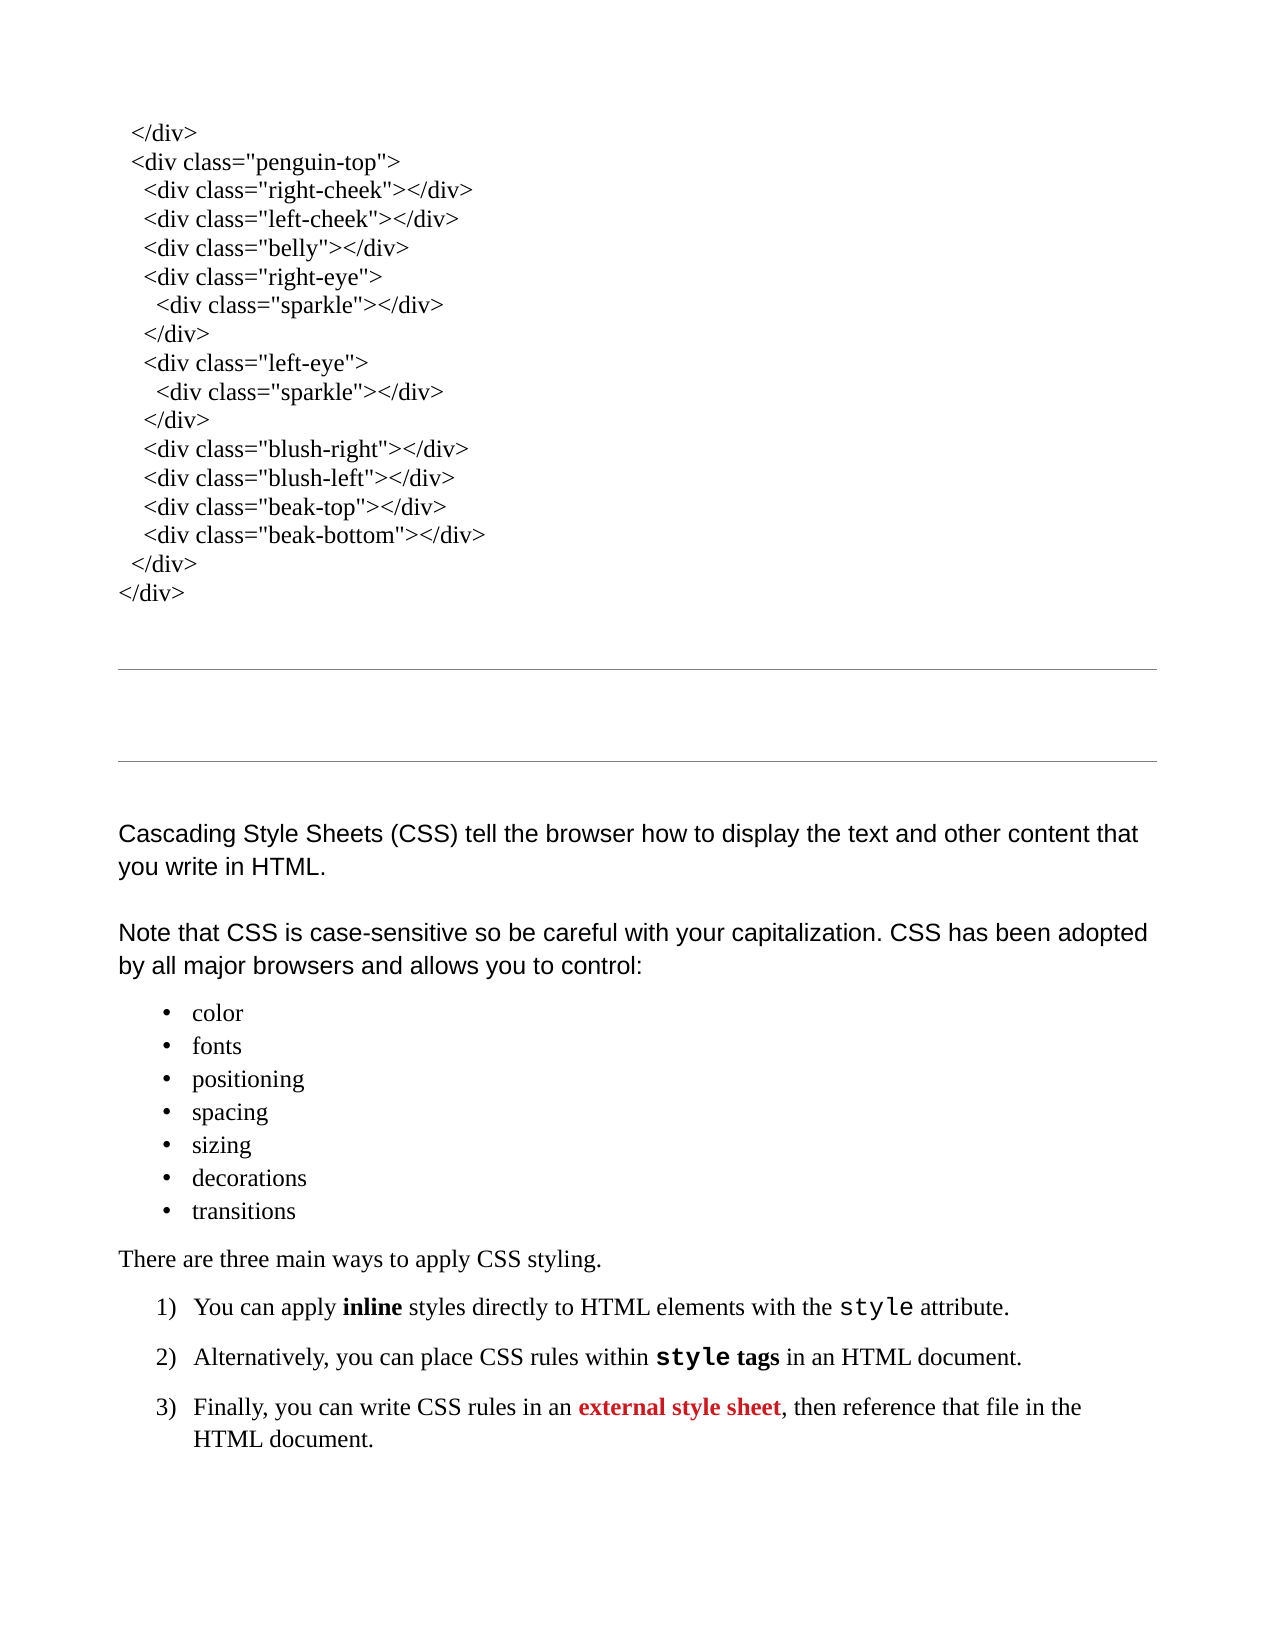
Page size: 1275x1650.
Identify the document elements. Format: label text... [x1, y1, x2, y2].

list transitions [162, 1196, 1157, 1225]
text <div class="left-eye"> [118, 348, 1157, 377]
list fonts [162, 1031, 1157, 1060]
text <div class="blush-right"></div> [118, 434, 1157, 463]
text </div> [118, 118, 1157, 147]
text <div class="beak-top"></div> [118, 492, 1157, 521]
text <div class="right-eye"> [118, 262, 1157, 291]
text <div class="right-cheek"></div> [118, 176, 1157, 204]
list spacing [162, 1097, 1157, 1126]
text <div class="belly"></div> [118, 233, 1157, 262]
text Cascading Style Sheets (CSS) tell the browser how to display the text and other content that you write in HTML. Note that CSS is case-sensitive so be careful with your capitalization. CSS has been adopted by all major browsers and allows you to control: [118, 818, 1157, 979]
list sizing [162, 1130, 1157, 1159]
list color [162, 998, 1157, 1027]
list decorations [162, 1163, 1157, 1192]
text </div> [118, 319, 1157, 348]
list You can apply inline styles directly to HTML elements with the style attribute. [156, 1292, 1157, 1322]
list Alternatively, you can place CSS rules within style tags in an HTML document. [156, 1342, 1157, 1372]
text <div class="sparkle"></div> [118, 291, 1157, 319]
text </div> [118, 578, 1157, 607]
text <div class="sparkle"></div> [118, 377, 1157, 406]
list Finally, you can write CSS rules in an external style sheet, then reference that file in the HTML document. [156, 1392, 1157, 1453]
text <div class="penguin-top"> [118, 147, 1157, 176]
list positioning [162, 1064, 1157, 1093]
text <div class="beak-bottom"></div> [118, 521, 1157, 549]
text </div> [118, 549, 1157, 578]
text There are three main ways to apply CSS styling. [118, 1244, 1157, 1273]
text <div class="blush-left"></div> [118, 463, 1157, 492]
text </div> [118, 406, 1157, 434]
text <div class="left-cheek"></div> [118, 204, 1157, 233]
